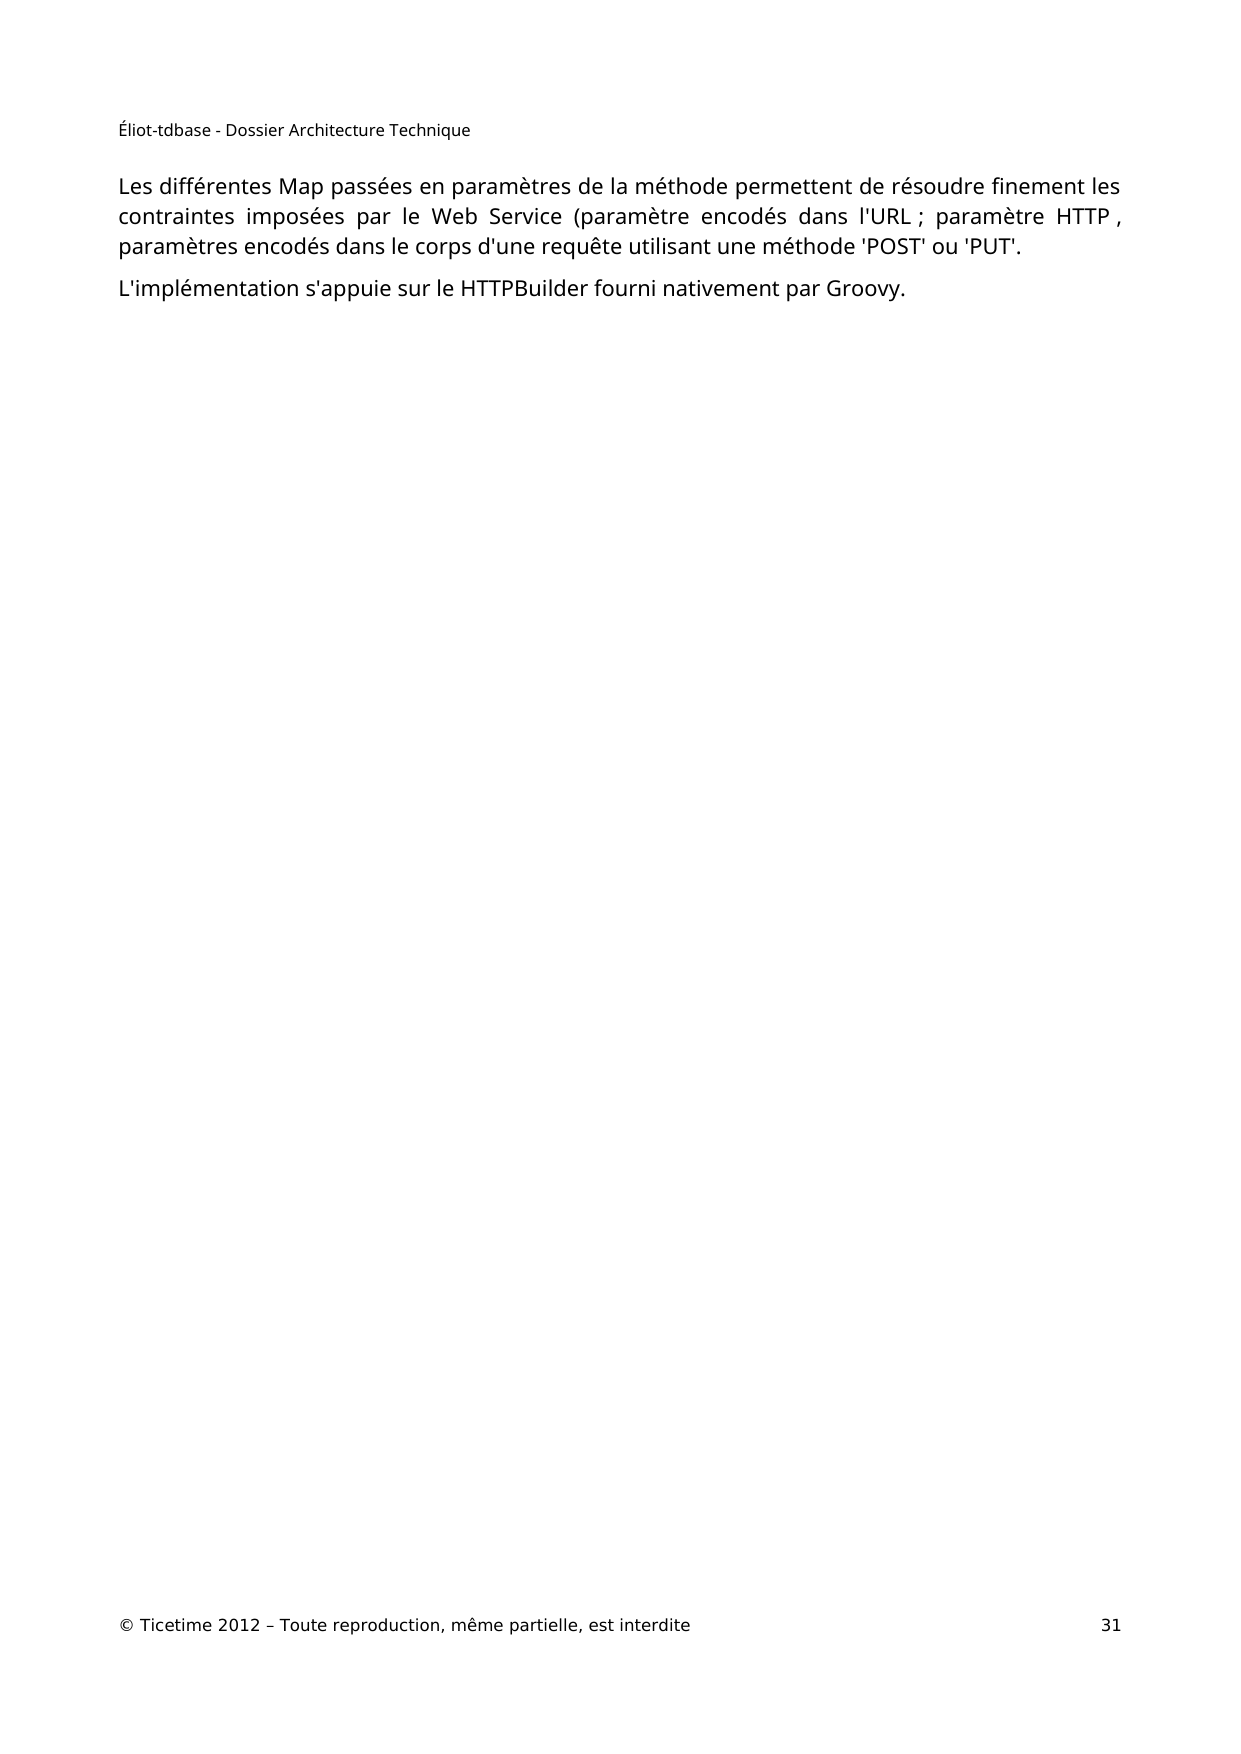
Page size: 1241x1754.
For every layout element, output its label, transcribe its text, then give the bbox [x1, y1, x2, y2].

text L'implémentation s'appuie sur le HTTPBuilder fourni nativement par Groovy. [118, 272, 1122, 302]
text Les différentes Map passées en paramètres de la méthode permettent de résoudre finement les contraintes imposées par le Web Service (paramètre encodés dans l'URL ; paramètre HTTP , paramètres encodés dans le corps d'une requête utilisant une méthode 'POST' ou 'PUT'. [118, 171, 1122, 261]
